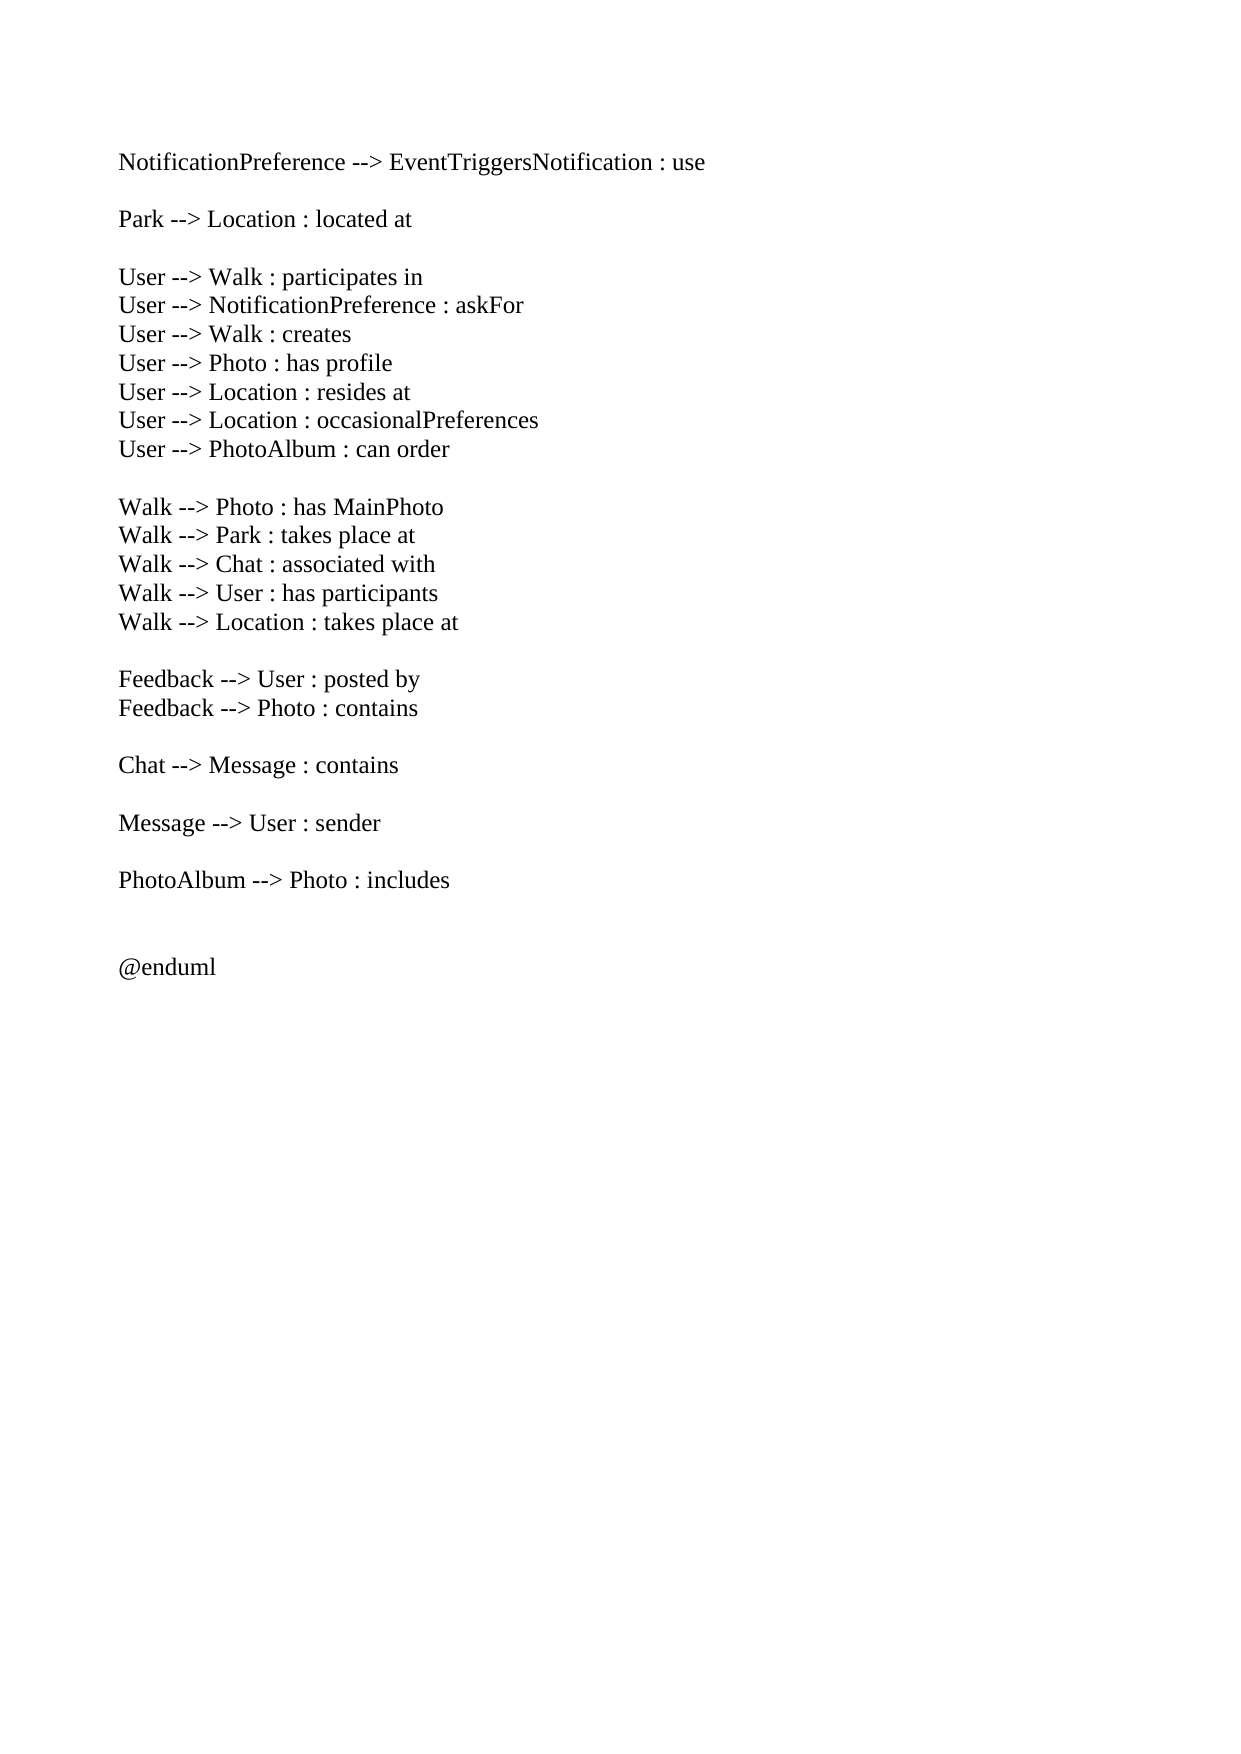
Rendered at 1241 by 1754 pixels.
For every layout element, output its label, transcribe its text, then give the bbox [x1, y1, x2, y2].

text NotificationPreference --> EventTriggersNotification : use Park --> Location : located at User --> Walk : participates in User --> NotificationPreference : askFor User --> Walk : creates User --> Photo : has profile User --> Location : resides at User --> Location : occasionalPreferences User --> PhotoAlbum : can order Walk --> Photo : has MainPhoto Walk --> Park : takes place at Walk --> Chat : associated with Walk --> User : has participants Walk --> Location : takes place at Feedback --> User : posted by Feedback --> Photo : contains Chat --> Message : contains Message --> User : sender PhotoAlbum --> Photo : includes @enduml [118, 118, 1122, 981]
